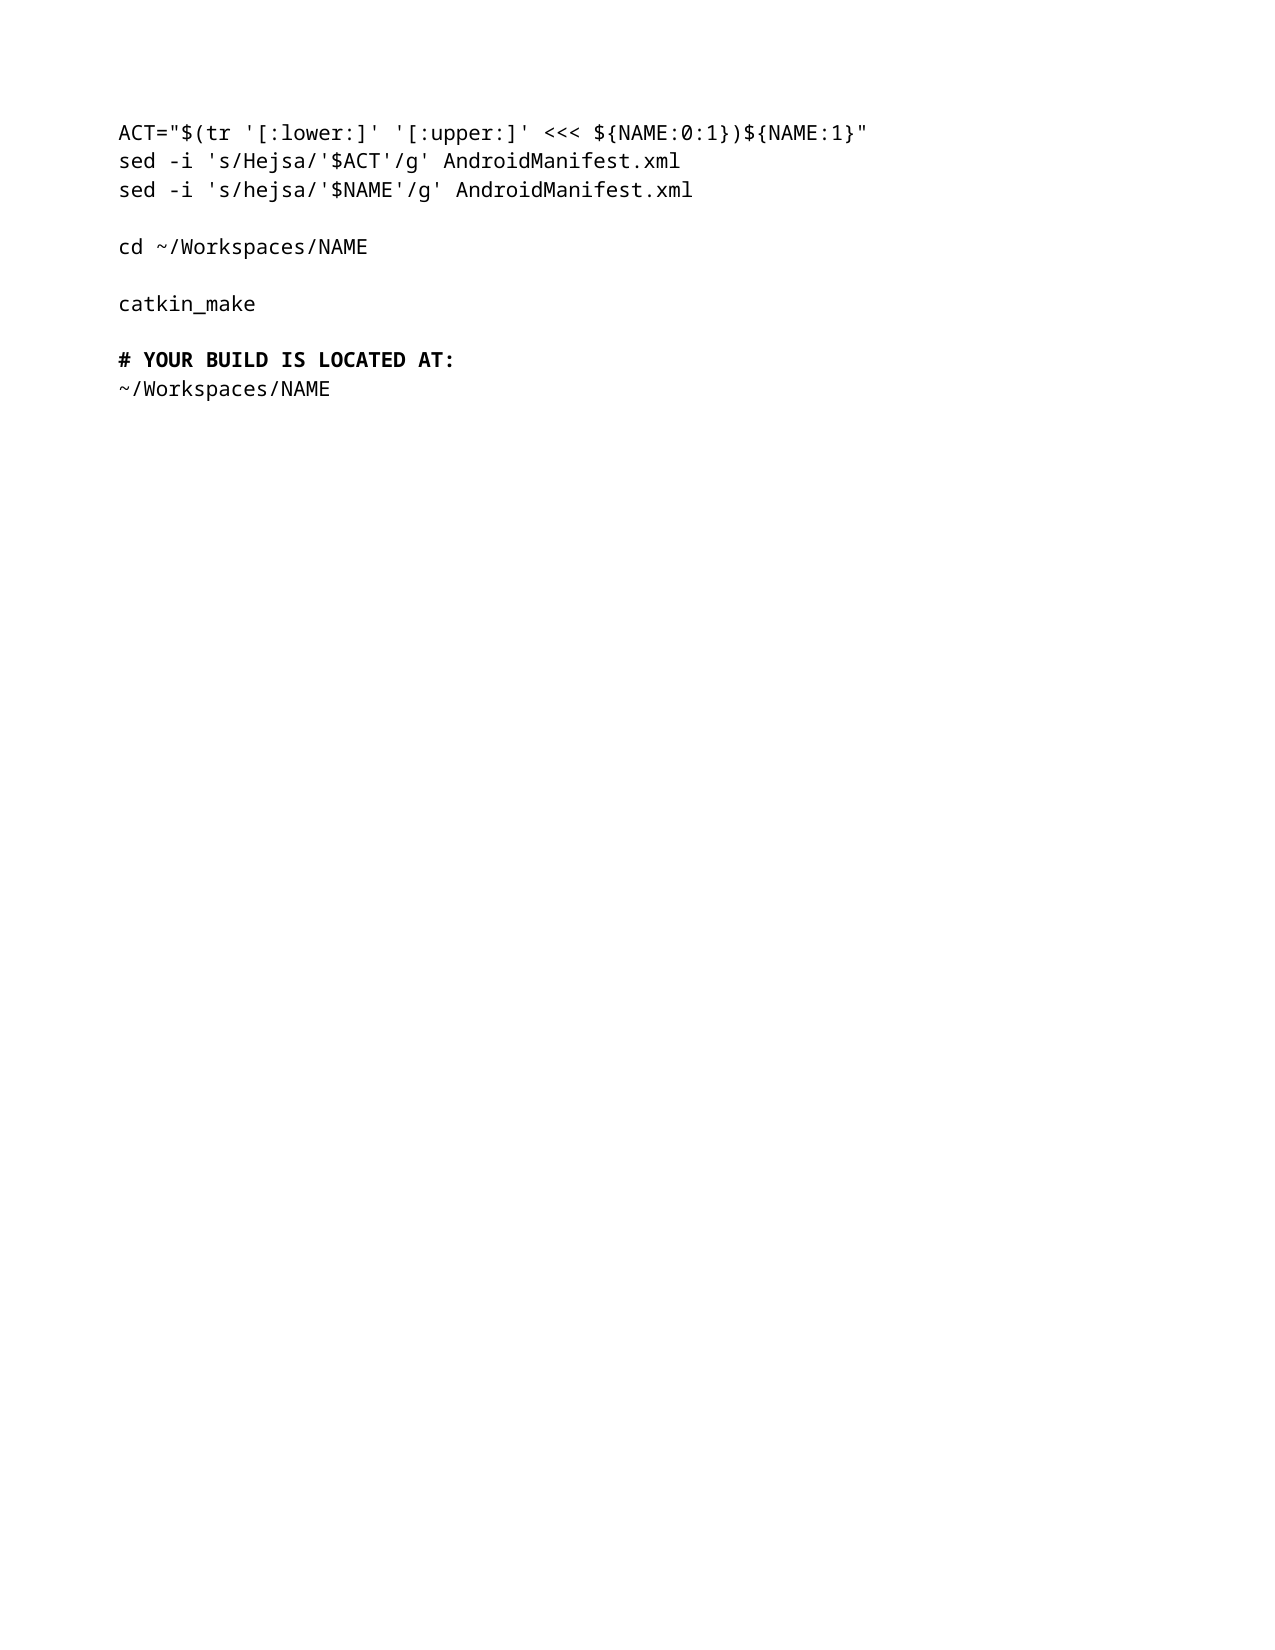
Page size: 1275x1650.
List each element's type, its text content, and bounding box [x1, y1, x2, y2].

text sed -i 's/Hejsa/'$ACT'/g' AndroidManifest.xml [118, 147, 1157, 175]
text # YOUR BUILD IS LOCATED AT: [118, 346, 1157, 374]
text cd ~/Workspaces/NAME [118, 232, 1157, 260]
text ~/Workspaces/NAME [118, 374, 1157, 402]
text ACT="$(tr '[:lower:]' '[:upper:]' <<< ${NAME:0:1})${NAME:1}" [118, 118, 1157, 147]
text catkin_make [118, 289, 1157, 317]
text sed -i 's/hejsa/'$NAME'/g' AndroidManifest.xml [118, 175, 1157, 203]
